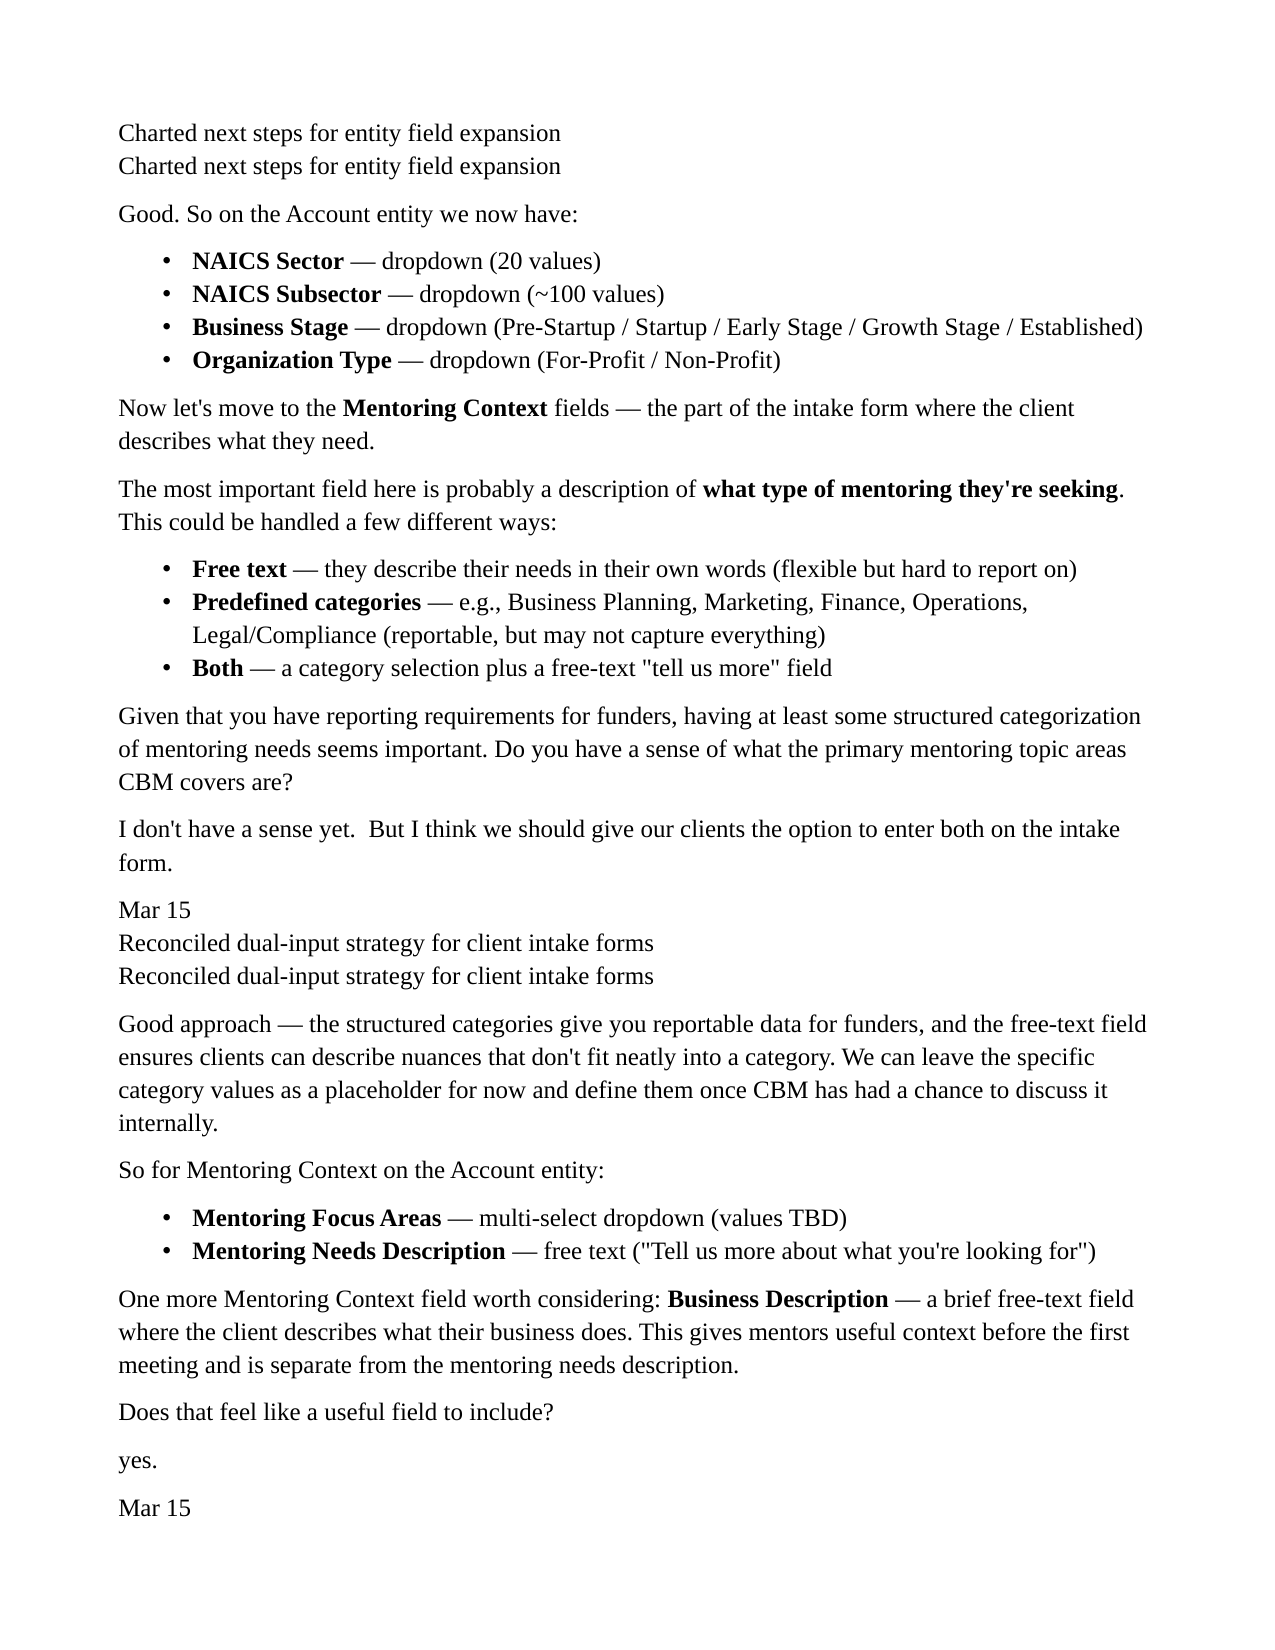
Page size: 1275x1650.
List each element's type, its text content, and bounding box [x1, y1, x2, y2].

list Mentoring Focus Areas — multi-select dropdown (values TBD) [162, 1203, 1157, 1232]
list Predefined categories — e.g., Business Planning, Marketing, Finance, Operations, Legal/Compliance (reportable, but may not capture everything) [162, 587, 1157, 649]
text Charted next steps for entity field expansion [118, 151, 1157, 180]
list NAICS Subsector — dropdown (~100 values) [162, 279, 1157, 308]
text Reconciled dual-input strategy for client intake forms [118, 961, 1157, 990]
text One more Mentoring Context field worth considering: Business Description — a brief free-text field where the client describes what their business does. This gives mentors useful context before the first meeting and is separate from the mentoring needs description. [118, 1284, 1157, 1378]
text So for Mentoring Context on the Account entity: [118, 1156, 1157, 1184]
list Free text — they describe their needs in their own words (flexible but hard to report on) [162, 554, 1157, 583]
text Mar 15 [118, 1493, 1157, 1521]
text I don't have a sense yet. But I think we should give our clients the option to enter both on the intake form. [118, 814, 1157, 876]
text Mar 15 [118, 895, 1157, 924]
list Business Stage — dropdown (Pre-Startup / Startup / Early Stage / Growth Stage / Established) [162, 312, 1157, 341]
text Charted next steps for entity field expansion [118, 118, 1157, 147]
text Now let's move to the Mentoring Context fields — the part of the intake form where the client describes what they need. [118, 393, 1157, 455]
text Reconciled dual-input strategy for client intake forms [118, 928, 1157, 957]
text Good approach — the structured categories give you reportable data for funders, and the free-text field ensures clients can describe nuances that don't fit neatly into a category. We can leave the specific category values as a placeholder for now and define them once CBM has had a chance to discuss it internally. [118, 1009, 1157, 1137]
list Mentoring Needs Description — free text ("Tell us more about what you're looking for") [162, 1236, 1157, 1265]
list Organization Type — dropdown (For-Profit / Non-Profit) [162, 345, 1157, 374]
text The most important field here is probably a description of what type of mentoring they're seeking. This could be handled a few different ways: [118, 474, 1157, 535]
list NAICS Sector — dropdown (20 values) [162, 246, 1157, 275]
text Good. So on the Account entity we now have: [118, 199, 1157, 227]
text yes. [118, 1445, 1157, 1474]
text Given that you have reporting requirements for funders, having at least some structured categorization of mentoring needs seems important. Do you have a sense of what the primary mentoring topic areas CBM covers are? [118, 701, 1157, 796]
list Both — a category selection plus a free-text "tell us more" field [162, 653, 1157, 682]
text Does that feel like a useful field to include? [118, 1397, 1157, 1426]
